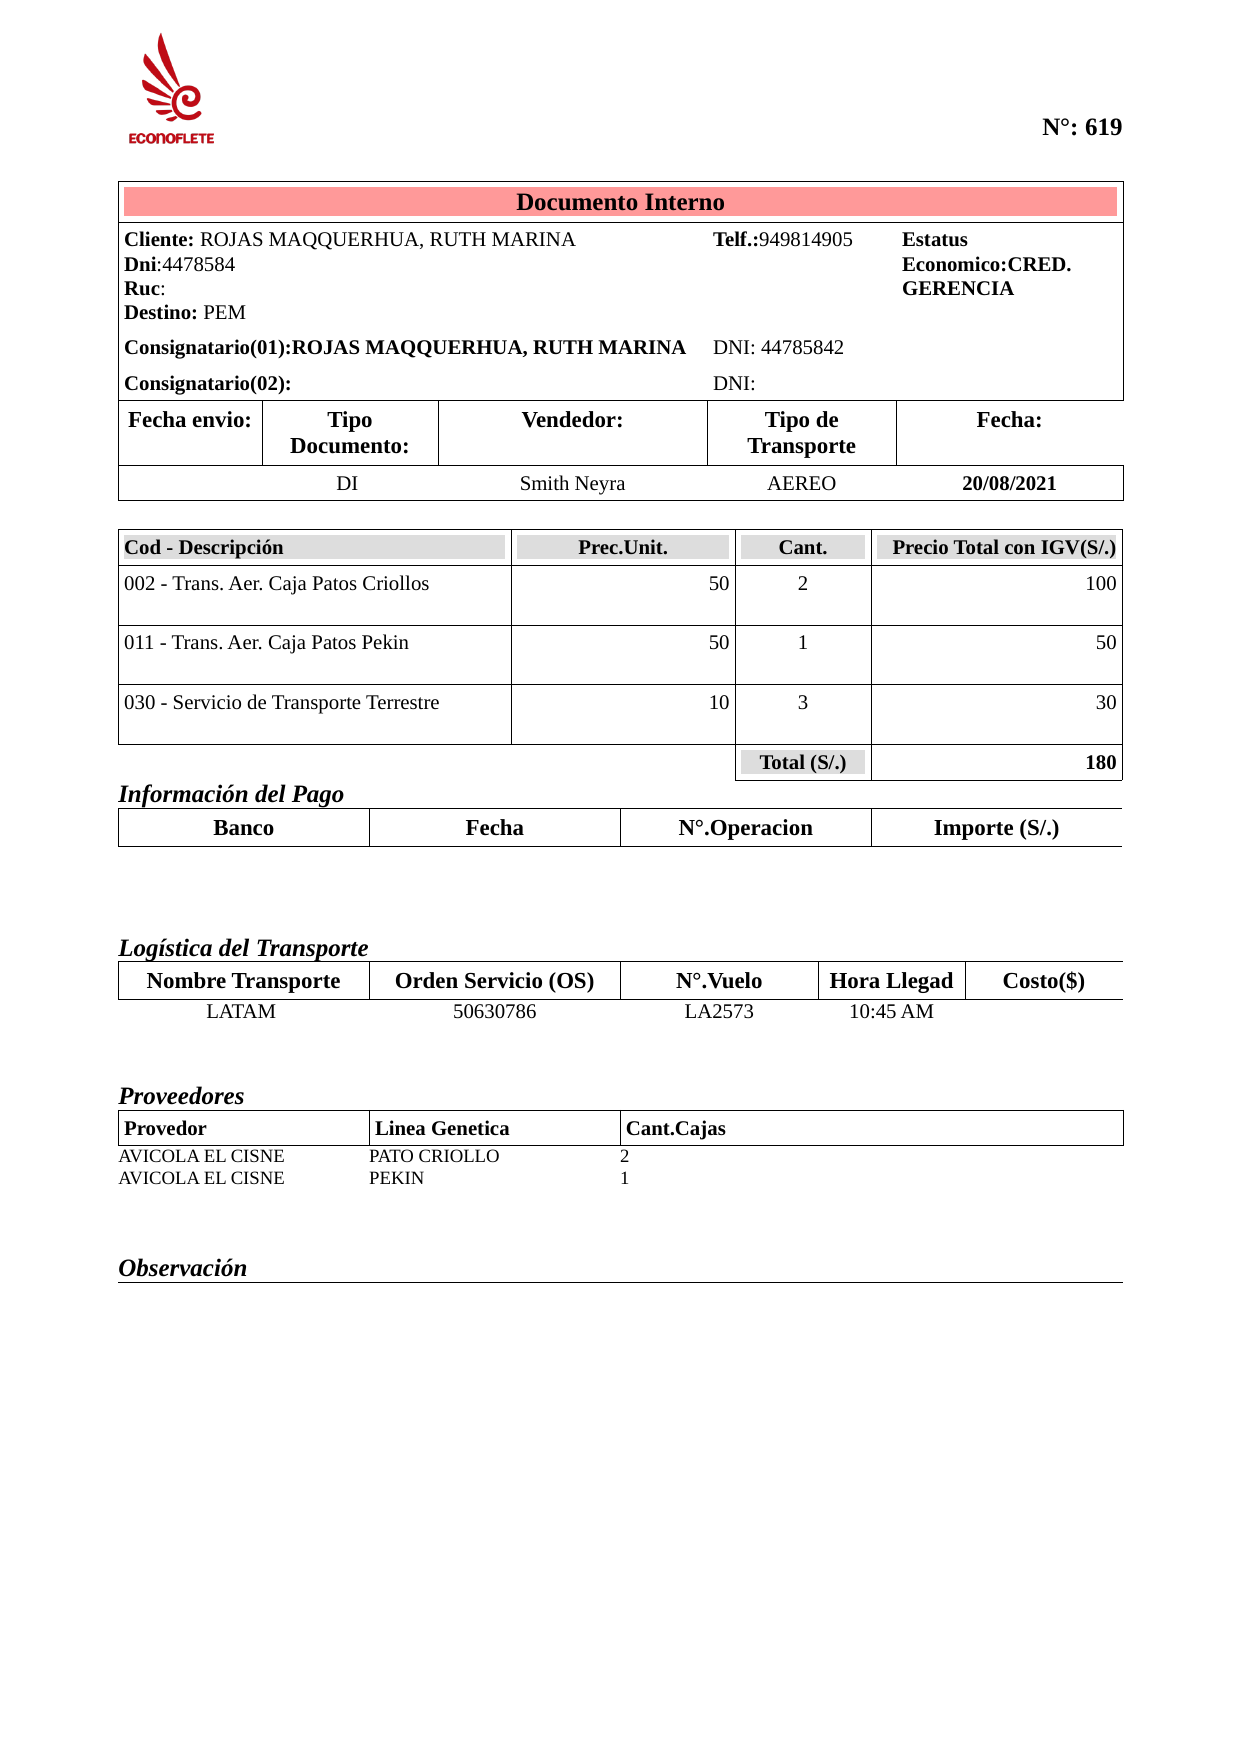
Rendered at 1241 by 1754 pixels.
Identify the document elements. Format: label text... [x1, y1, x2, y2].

picture [118, 32, 225, 144]
table_cell Consignatario(01):ROJAS MAQQUERHUA, RUTH MARINA [119, 329, 707, 365]
table_header Cant. [736, 530, 871, 565]
table_cell Cliente: ROJAS MAQQUERHUA, RUTH MARINA Dni:4478584 Ruc: Destino: PEM [119, 223, 707, 329]
table_cell DI [262, 466, 438, 500]
table_cell Consignatario(02): [119, 365, 707, 400]
table_cell [369, 875, 620, 904]
table_cell [369, 1232, 620, 1253]
table_cell [620, 847, 871, 875]
table_cell [818, 1024, 965, 1052]
table_cell [118, 1052, 369, 1081]
table_cell 30 [872, 685, 1122, 744]
table_cell [965, 1052, 1123, 1081]
table_header Prec.Unit. [512, 530, 735, 565]
table_cell 1 [736, 626, 871, 684]
table_cell [369, 847, 620, 875]
table_header Cant.Cajas [621, 1111, 1123, 1145]
table_cell [871, 875, 1122, 904]
table_cell [620, 1210, 1123, 1232]
table_cell [369, 1189, 620, 1210]
table_header Orden Servicio (OS) [370, 962, 620, 999]
table_cell [118, 875, 369, 904]
table_cell Vendedor: [439, 401, 707, 465]
text Logística del Transporte [118, 933, 1122, 961]
table_cell 030 - Servicio de Transporte Terrestre [119, 685, 511, 744]
table_cell PEKIN [369, 1167, 620, 1188]
table_cell PATO CRIOLLO [369, 1146, 620, 1167]
table_header Nombre Transporte [119, 962, 369, 999]
table_cell [620, 1189, 1123, 1210]
table_cell LATAM [118, 1000, 369, 1023]
table_cell [871, 904, 1122, 933]
table_cell DNI: 44785842 [707, 329, 1123, 365]
table_cell [818, 1052, 965, 1081]
table_cell Fecha: [897, 401, 1123, 465]
table_cell [965, 1000, 1123, 1023]
table_cell [871, 847, 1122, 875]
table_cell AVICOLA EL CISNE [118, 1167, 369, 1188]
table_cell [118, 1024, 369, 1052]
table_cell AEREO [707, 466, 896, 500]
table_cell Total (S/.) [736, 745, 871, 779]
table_cell [118, 904, 369, 933]
table_cell [118, 1232, 369, 1253]
table_header N°.Vuelo [621, 962, 818, 999]
text Información del Pago [118, 779, 1122, 808]
table_cell 10:45 AM [818, 1000, 965, 1023]
table_cell [511, 745, 735, 779]
table_cell Smith Neyra [438, 466, 707, 500]
table_cell 20/08/2021 [896, 466, 1123, 500]
table_header Hora Llegad [819, 962, 965, 999]
text Proveedores [118, 1081, 1122, 1110]
table_cell [118, 1189, 369, 1210]
table_cell [965, 1024, 1123, 1052]
table_cell [369, 1210, 620, 1232]
table_cell [620, 904, 871, 933]
table_cell [620, 1024, 818, 1052]
table_cell DNI: [707, 365, 1123, 400]
table_header Precio Total con IGV(S/.) [872, 530, 1122, 565]
table_cell [620, 1232, 1123, 1253]
table_header Cod - Descripción [119, 530, 511, 565]
table_header Banco [119, 809, 369, 846]
table_header Costo($) [966, 962, 1123, 999]
table_header N°.Operacion [621, 809, 871, 846]
table_cell 50 [872, 626, 1122, 684]
table_cell 50 [512, 566, 735, 624]
table_cell 002 - Trans. Aer. Caja Patos Criollos [119, 566, 511, 624]
table_cell 2 [736, 566, 871, 624]
table_cell [119, 466, 262, 500]
table_cell [620, 1052, 818, 1081]
table_header Provedor [119, 1111, 369, 1145]
table_cell [620, 875, 871, 904]
table_cell AVICOLA EL CISNE [118, 1146, 369, 1167]
table_cell 011 - Trans. Aer. Caja Patos Pekin [119, 626, 511, 684]
table_cell 1 [620, 1167, 1123, 1188]
table_cell [369, 904, 620, 933]
table_cell [369, 1024, 620, 1052]
table_cell 10 [512, 685, 735, 744]
table_cell LA2573 [620, 1000, 818, 1023]
table_cell [118, 847, 369, 875]
table_cell 100 [872, 566, 1122, 624]
table_cell [118, 745, 511, 779]
table_header Documento Interno [119, 182, 1123, 222]
table_header Importe (S/.) [872, 809, 1122, 846]
table_cell Fecha envio: [119, 401, 262, 465]
table_cell 3 [736, 685, 871, 744]
table_cell [369, 1052, 620, 1081]
table_header Linea Genetica [370, 1111, 620, 1145]
table_cell 50630786 [369, 1000, 620, 1023]
table_cell [118, 1210, 369, 1232]
table_header [118, 1283, 1123, 1306]
table_cell 50 [512, 626, 735, 684]
table_cell 180 [872, 745, 1122, 779]
table_cell Tipo Documento: [263, 401, 438, 465]
table_cell Tipo de Transporte [708, 401, 896, 465]
table_header Fecha [370, 809, 620, 846]
text Observación [118, 1253, 1122, 1282]
table_cell 2 [620, 1146, 1123, 1167]
table_cell Telf.:949814905 [707, 223, 896, 329]
table_cell Estatus Economico:CRED. GERENCIA [896, 223, 1123, 329]
